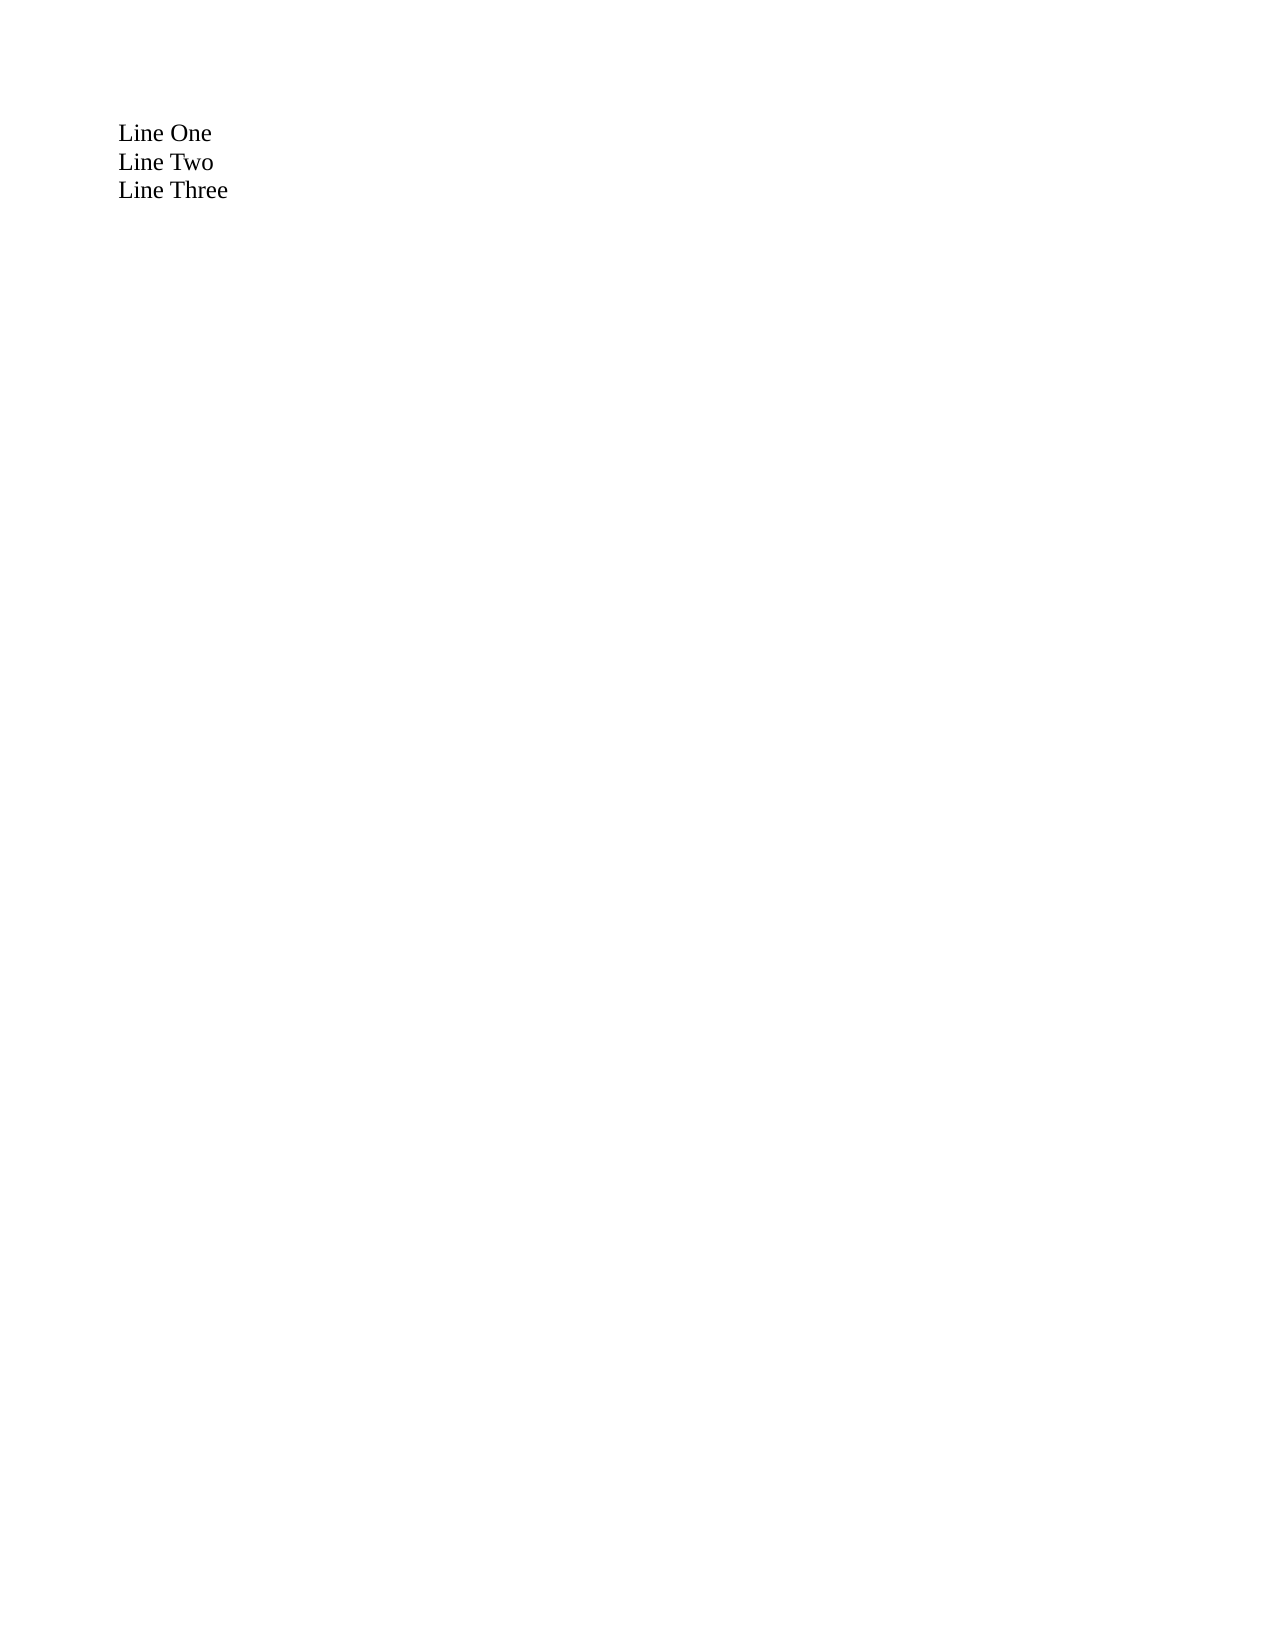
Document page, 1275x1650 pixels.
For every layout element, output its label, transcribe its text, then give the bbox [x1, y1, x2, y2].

text Line Two [118, 147, 1157, 176]
text Line One [118, 118, 1157, 147]
text Line Three [118, 176, 1157, 204]
